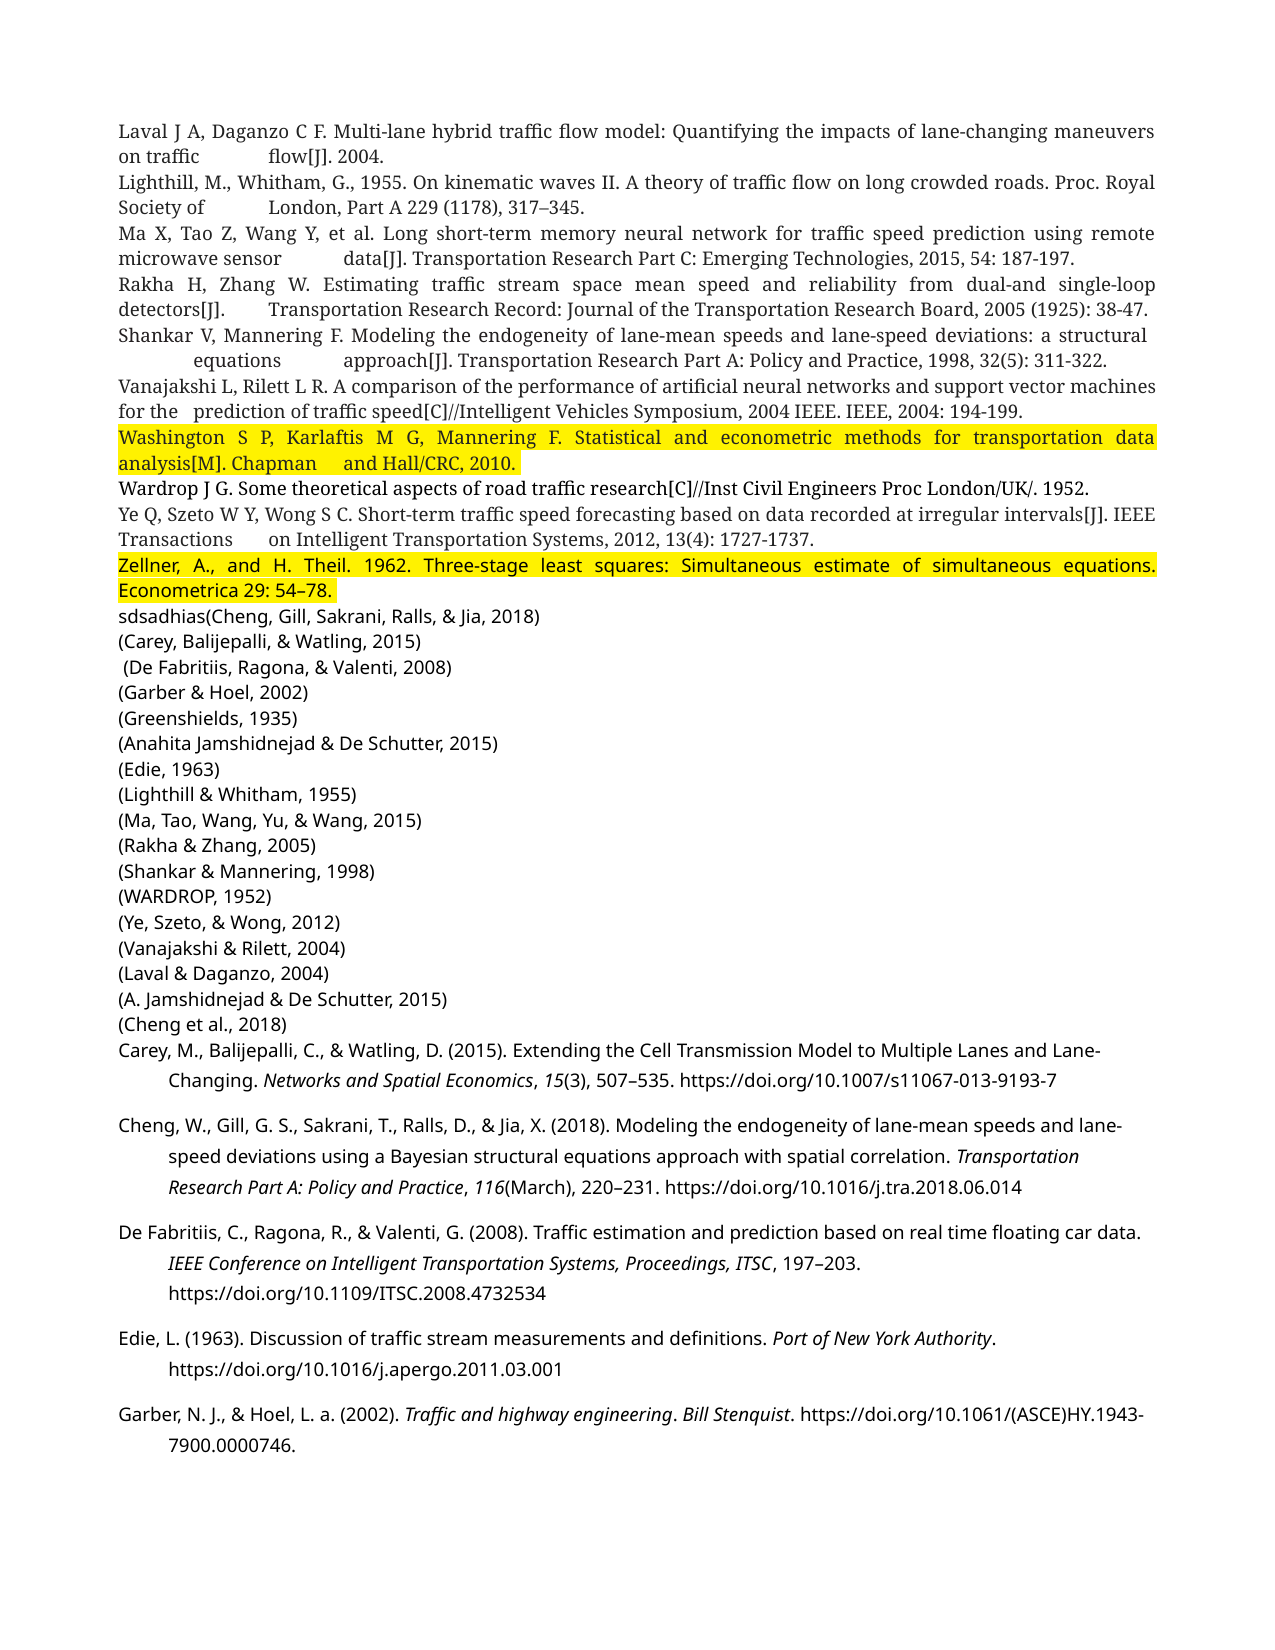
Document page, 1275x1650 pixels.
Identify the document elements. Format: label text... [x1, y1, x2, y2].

text (WARDROP, 1952) [118, 884, 1157, 909]
text (Ye, Szeto, & Wong, 2012) [118, 909, 1157, 935]
text (Ma, Tao, Wang, Yu, & Wang, 2015) [118, 807, 1157, 833]
text Edie, L. (1963). Discussion of traffic stream measurements and definitions. Port of New York Authority. https://doi.org/10.1016/j.apergo.2011.03.001 [118, 1326, 1157, 1382]
text (Rakha & Zhang, 2005) [118, 833, 1157, 858]
text (Lighthill & Whitham, 1955) [118, 782, 1157, 807]
text Garber, N. J., & Hoel, L. a. (2002). Traffic and highway engineering. Bill Stenquist. https://doi.org/10.1061/(ASCE)HY.1943-7900.0000746. [118, 1401, 1157, 1458]
text (Cheng et al., 2018)⁠⁠⁠⁠⁠⁠⁠⁠⁠⁠⁠⁠⁠⁠ [118, 1011, 1157, 1037]
text Laval J A, Daganzo C F. Multi-lane hybrid traffic flow model: Quantifying the impacts of lane-changing maneuvers on traffic flow[J]. 2004. [118, 118, 1157, 169]
text (Greenshields, 1935) [118, 705, 1157, 731]
text sdsadhias(Cheng, Gill, Sakrani, Ralls, & Jia, 2018)⁠ [118, 603, 1157, 628]
text (De Fabritiis, Ragona, & Valenti, 2008) [118, 654, 1157, 679]
text (Carey, Balijepalli, & Watling, 2015) [118, 628, 1157, 654]
text Wardrop J G. Some theoretical aspects of road traffic research[C]//Inst Civil Engineers Proc London/UK/. 1952. [118, 475, 1157, 501]
text Lighthill, M., Whitham, G., 1955. On kinematic waves II. A theory of traffic flow on long crowded roads. Proc. Royal Society of London, Part A 229 (1178), 317–345. [118, 169, 1157, 220]
text (Anahita Jamshidnejad & De Schutter, 2015) [118, 731, 1157, 756]
text Washington S P, Karlaftis M G, Mannering F. Statistical and econometric methods for transportation data analysis[M]. Chapman and Hall/CRC, 2010. [118, 424, 1157, 475]
text Carey, M., Balijepalli, C., & Watling, D. (2015). Extending the Cell Transmission Model to Multiple Lanes and Lane-Changing. Networks and Spatial Economics, 15(3), 507–535. https://doi.org/10.1007/s11067-013-9193-7 [118, 1037, 1157, 1093]
text (Shankar & Mannering, 1998) [118, 858, 1157, 884]
text (Edie, 1963) [118, 756, 1157, 782]
text Cheng, W., Gill, G. S., Sakrani, T., Ralls, D., & Jia, X. (2018). Modeling the endogeneity of lane-mean speeds and lane-speed deviations using a Bayesian structural equations approach with spatial correlation. Transportation Research Part A: Policy and Practice, 116(March), 220–231. https://doi.org/10.1016/j.tra.2018.06.014 [118, 1113, 1157, 1199]
text Ma X, Tao Z, Wang Y, et al. Long short-term memory neural network for traffic speed prediction using remote microwave sensor data[J]. Transportation Research Part C: Emerging Technologies, 2015, 54: 187-197. [118, 220, 1157, 271]
text Rakha H, Zhang W. Estimating traffic stream space mean speed and reliability from dual-and single-loop detectors[J]. Transportation Research Record: Journal of the Transportation Research Board, 2005 (1925): 38-47. [118, 271, 1157, 322]
text Shankar V, Mannering F. Modeling the endogeneity of lane-mean speeds and lane-speed deviations: a structural equations approach[J]. Transportation Research Part A: Policy and Practice, 1998, 32(5): 311-322. [118, 322, 1157, 373]
text (Vanajakshi & Rilett, 2004)⁠ [118, 935, 1157, 960]
text De Fabritiis, C., Ragona, R., & Valenti, G. (2008). Traffic estimation and prediction based on real time floating car data. IEEE Conference on Intelligent Transportation Systems, Proceedings, ITSC, 197–203. https://doi.org/10.1109/ITSC.2008.4732534 [118, 1219, 1157, 1306]
text (Laval & Daganzo, 2004) [118, 960, 1157, 986]
text Zellner, A., and H. Theil. 1962. Three-stage least squares: Simultaneous estimate of simultaneous equations. Econometrica 29: 54–78. [118, 552, 1157, 603]
text Ye Q, Szeto W Y, Wong S C. Short-term traffic speed forecasting based on data recorded at irregular intervals[J]. IEEE Transactions on Intelligent Transportation Systems, 2012, 13(4): 1727-1737. [118, 501, 1157, 552]
text (Garber & Hoel, 2002) [118, 679, 1157, 705]
text Vanajakshi L, Rilett L R. A comparison of the performance of artificial neural networks and support vector machines for the prediction of traffic speed[C]//Intelligent Vehicles Symposium, 2004 IEEE. IEEE, 2004: 194-199. [118, 373, 1157, 424]
text (A. Jamshidnejad & De Schutter, 2015) [118, 986, 1157, 1011]
